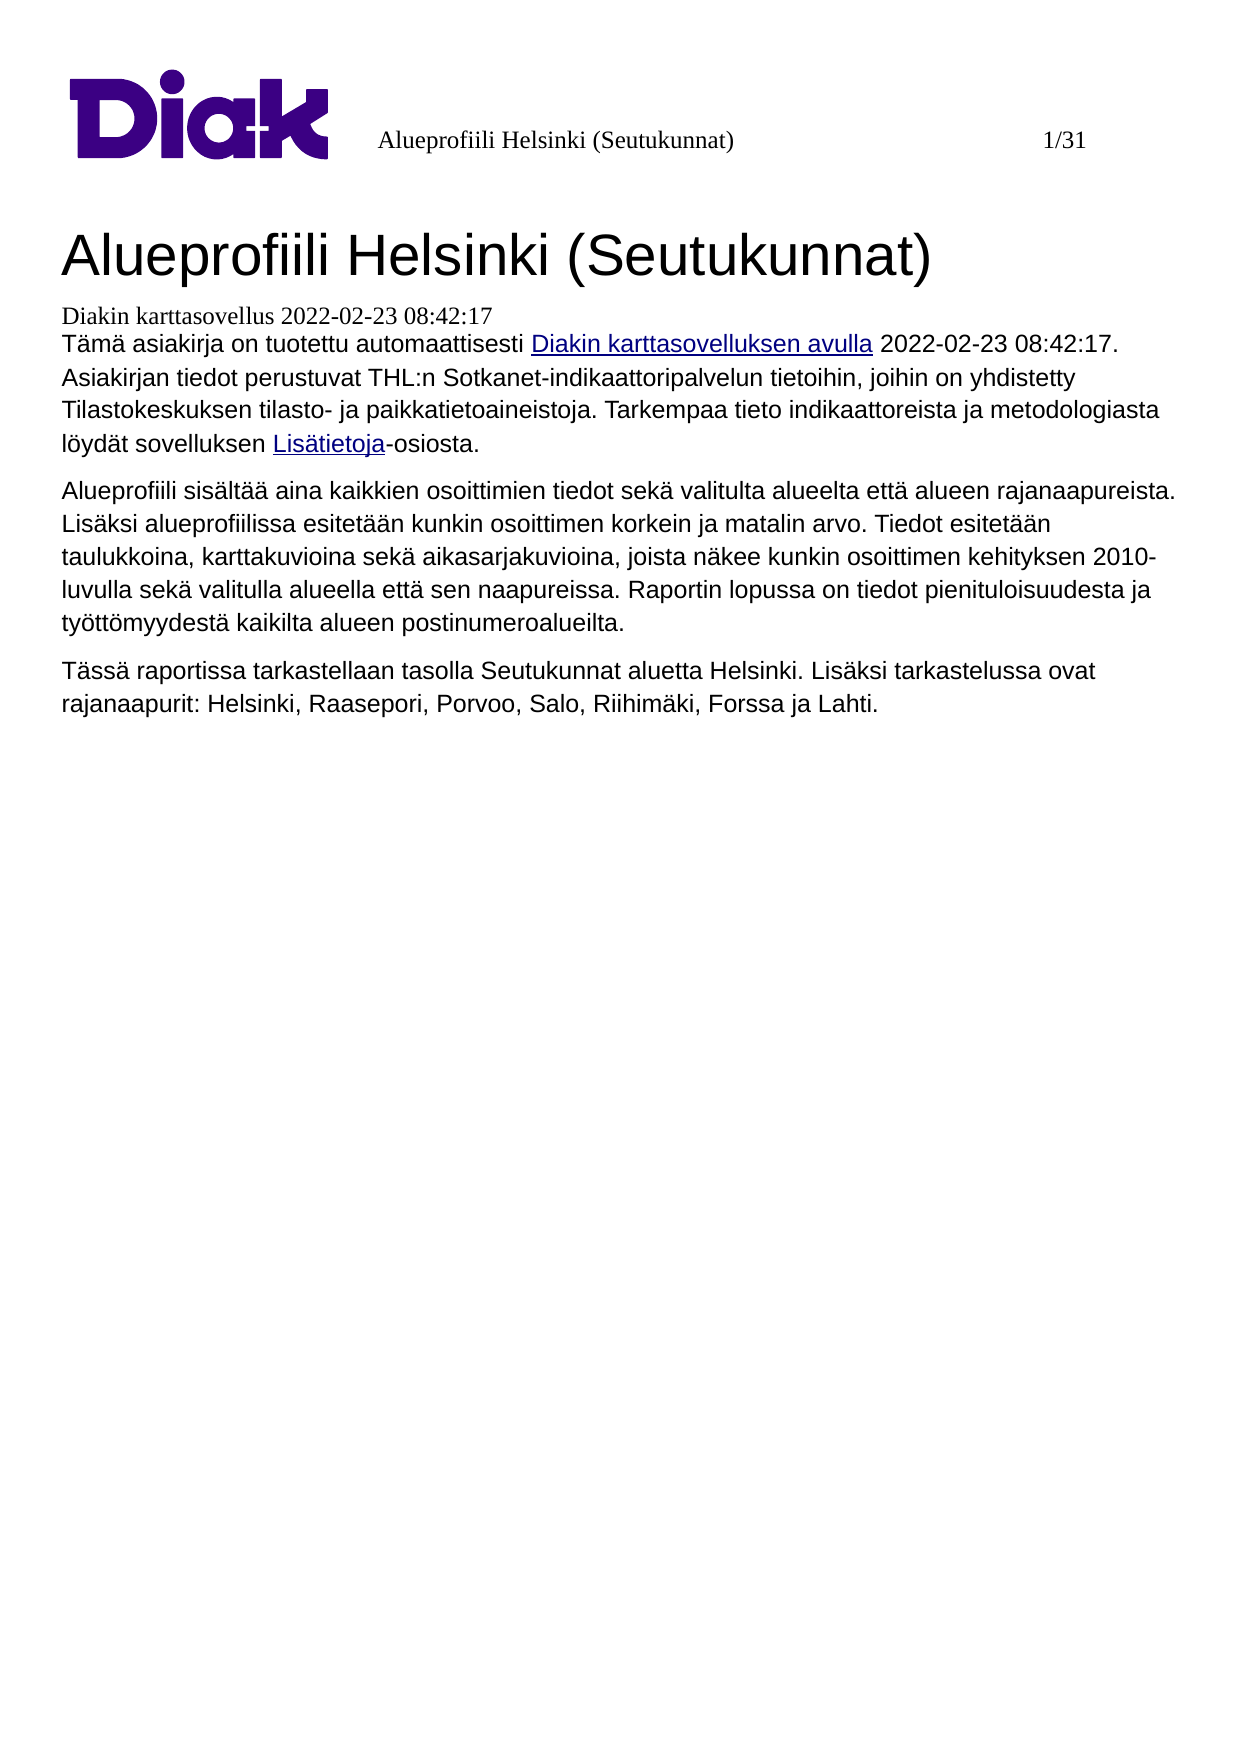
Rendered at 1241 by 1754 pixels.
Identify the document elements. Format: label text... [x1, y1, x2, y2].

text Tämä asiakirja on tuotettu automaattisesti Diakin karttasovelluksen avulla 2022-02-23 08:42:17. Asiakirjan tiedot perustuvat THL:n Sotkanet-indikaattoripalvelun tietoihin, joihin on yhdistetty Tilastokeskuksen tilasto- ja paikkatietoaineistoja. Tarkempaa tieto indikaattoreista ja metodologiasta löydät sovelluksen Lisätietoja-osiosta. [61, 329, 1179, 457]
title Alueprofiili Helsinki (Seutukunnat) [61, 221, 1179, 288]
text Diakin karttasovellus 2022-02-23 08:42:17 [61, 301, 1179, 329]
text Tässä raportissa tarkastellaan tasolla Seutukunnat aluetta Helsinki. Lisäksi tarkastelussa ovat rajanaapurit: Helsinki, Raasepori, Porvoo, Salo, Riihimäki, Forssa ja Lahti. [61, 656, 1179, 718]
text Alueprofiili sisältää aina kaikkien osoittimien tiedot sekä valitulta alueelta että alueen rajanaapureista. Lisäksi alueprofiilissa esitetään kunkin osoittimen korkein ja matalin arvo. Tiedot esitetään taulukkoina, karttakuvioina sekä aikasarjakuvioina, joista näkee kunkin osoittimen kehityksen 2010-luvulla sekä valitulla alueella että sen naapureissa. Raportin lopussa on tiedot pienituloisuudesta ja työttömyydestä kaikilta alueen postinumeroalueilta. [61, 476, 1179, 637]
